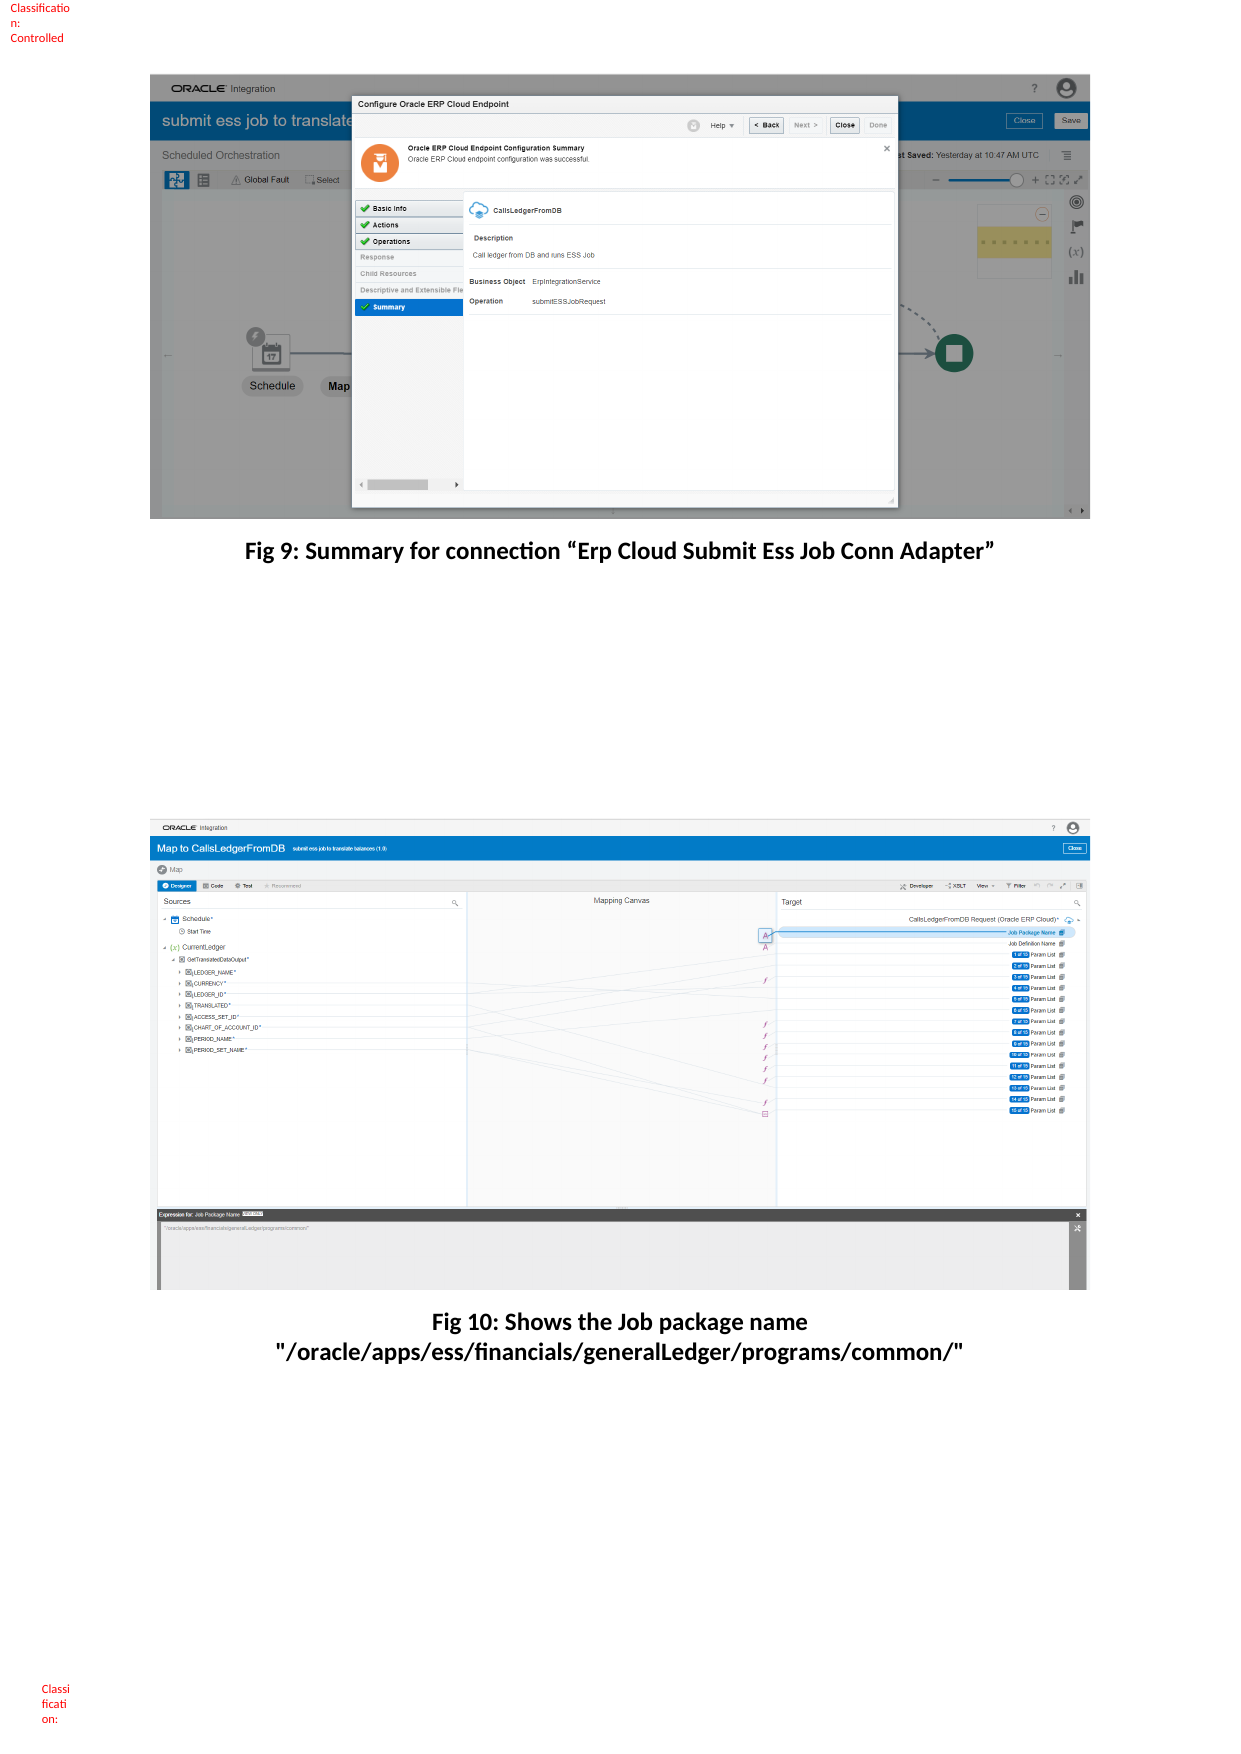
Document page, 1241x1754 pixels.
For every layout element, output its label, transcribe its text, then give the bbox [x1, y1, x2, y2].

text Fig 9: Summary for connection “Erp Cloud Submit Ess Job Conn Adapter” [150, 536, 1090, 566]
text Fig 10: Shows the Job package name "/oracle/apps/ess/financials/generalLedger/programs/common/" [150, 1306, 1090, 1367]
